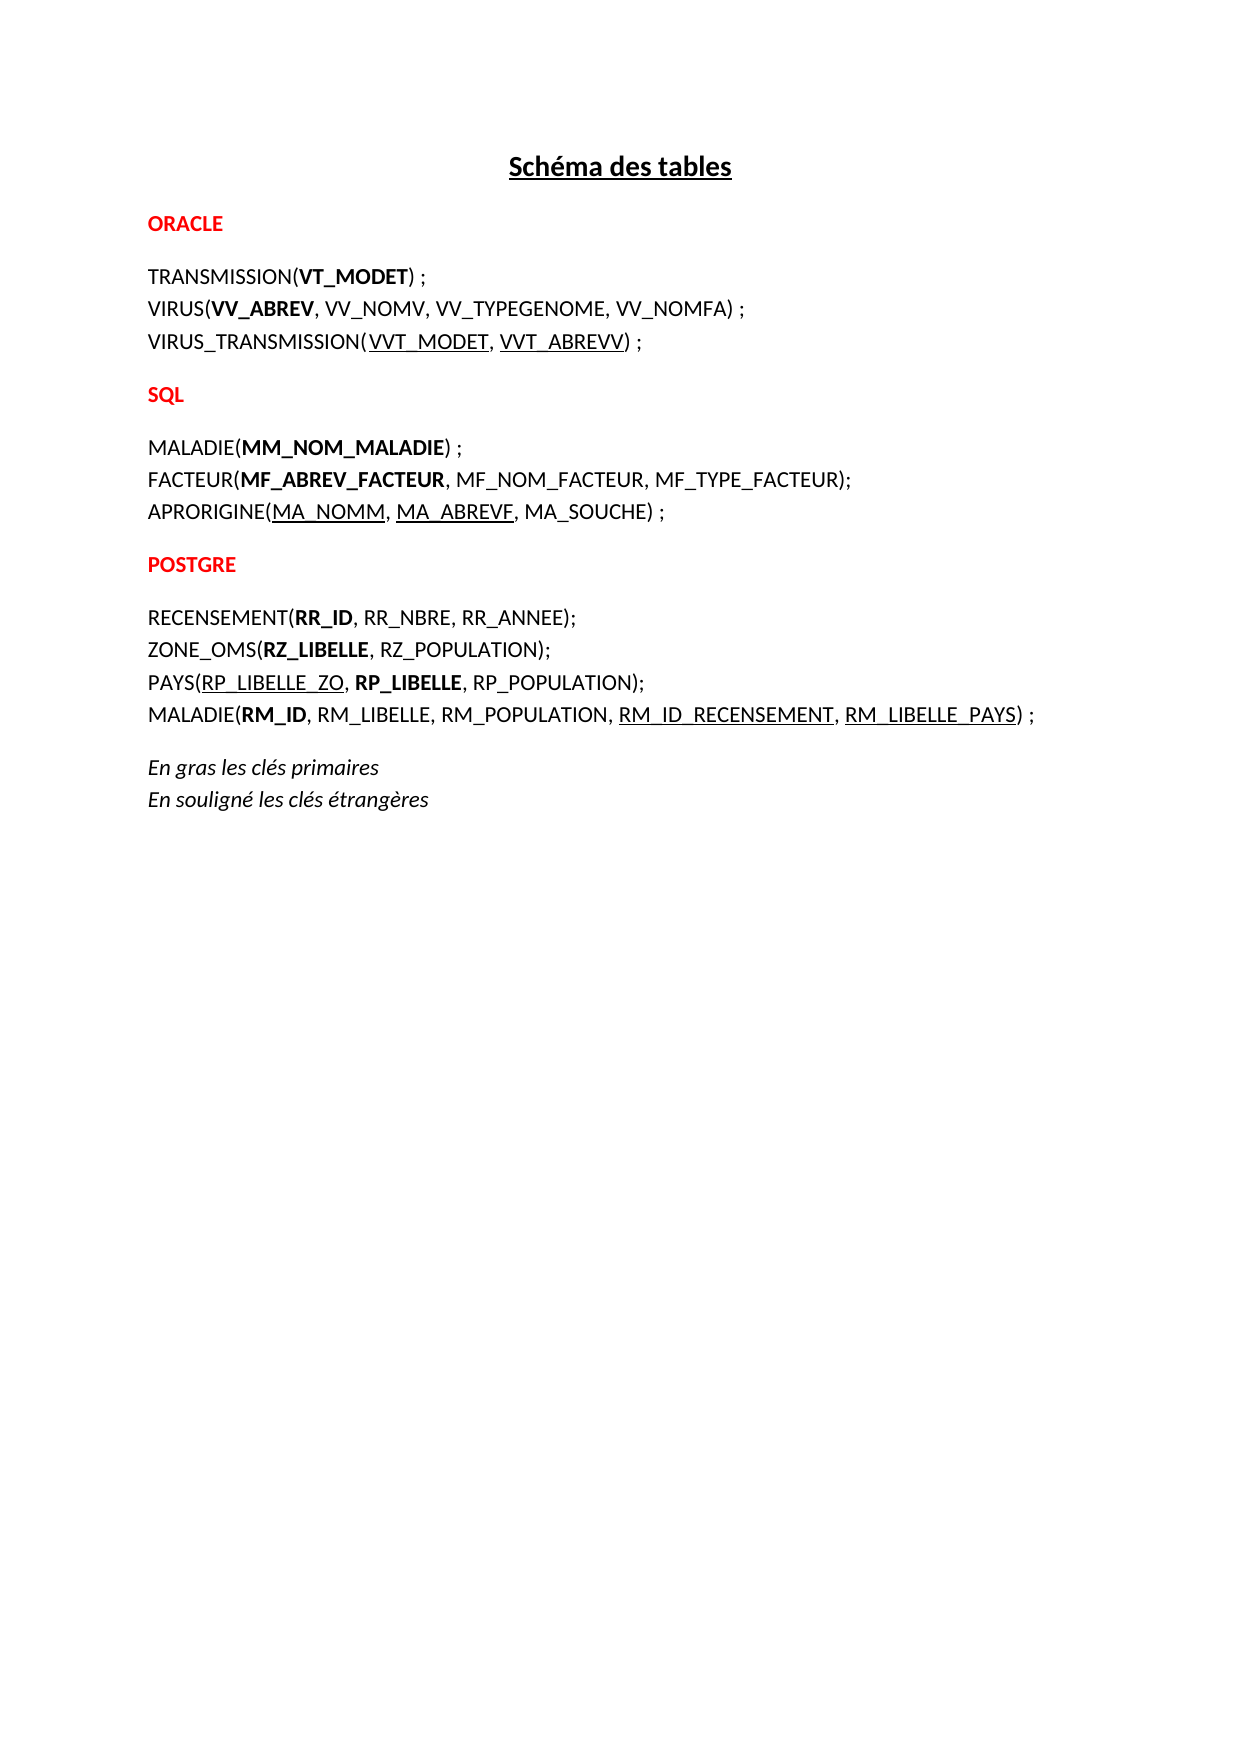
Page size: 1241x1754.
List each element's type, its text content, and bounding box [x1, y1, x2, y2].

text Schéma des tables [148, 148, 1093, 183]
text MALADIE(MM_NOM_MALADIE) ; FACTEUR(MF_ABREV_FACTEUR, MF_NOM_FACTEUR, MF_TYPE_FACTEUR); APRORIGINE(MA_NOMM, MA_ABREVF, MA_SOUCHE) ; [148, 433, 1093, 525]
text SQL [148, 380, 1093, 408]
text En gras les clés primaires En souligné les clés étrangères [148, 753, 1093, 813]
text POSTGRE [148, 550, 1093, 578]
text ORACLE [148, 209, 1093, 237]
text TRANSMISSION(VT_MODET) ; VIRUS(VV_ABREV, VV_NOMV, VV_TYPEGENOME, VV_NOMFA) ; VIRUS_TRANSMISSION( VVT_MODET, VVT_ABREVV) ; [148, 262, 1093, 355]
text RECENSEMENT(RR_ID, RR_NBRE, RR_ANNEE); ZONE_OMS(RZ_LIBELLE , RZ_POPULATION); PAYS(RP_LIBELLE_ZO, RP_LIBELLE, RP_POPULATION); MALADIE(RM_ID, RM_LIBELLE, RM_POPULATION, RM_ID_RECENSEMENT, RM_LIBELLE_PAYS) ; [148, 603, 1093, 728]
